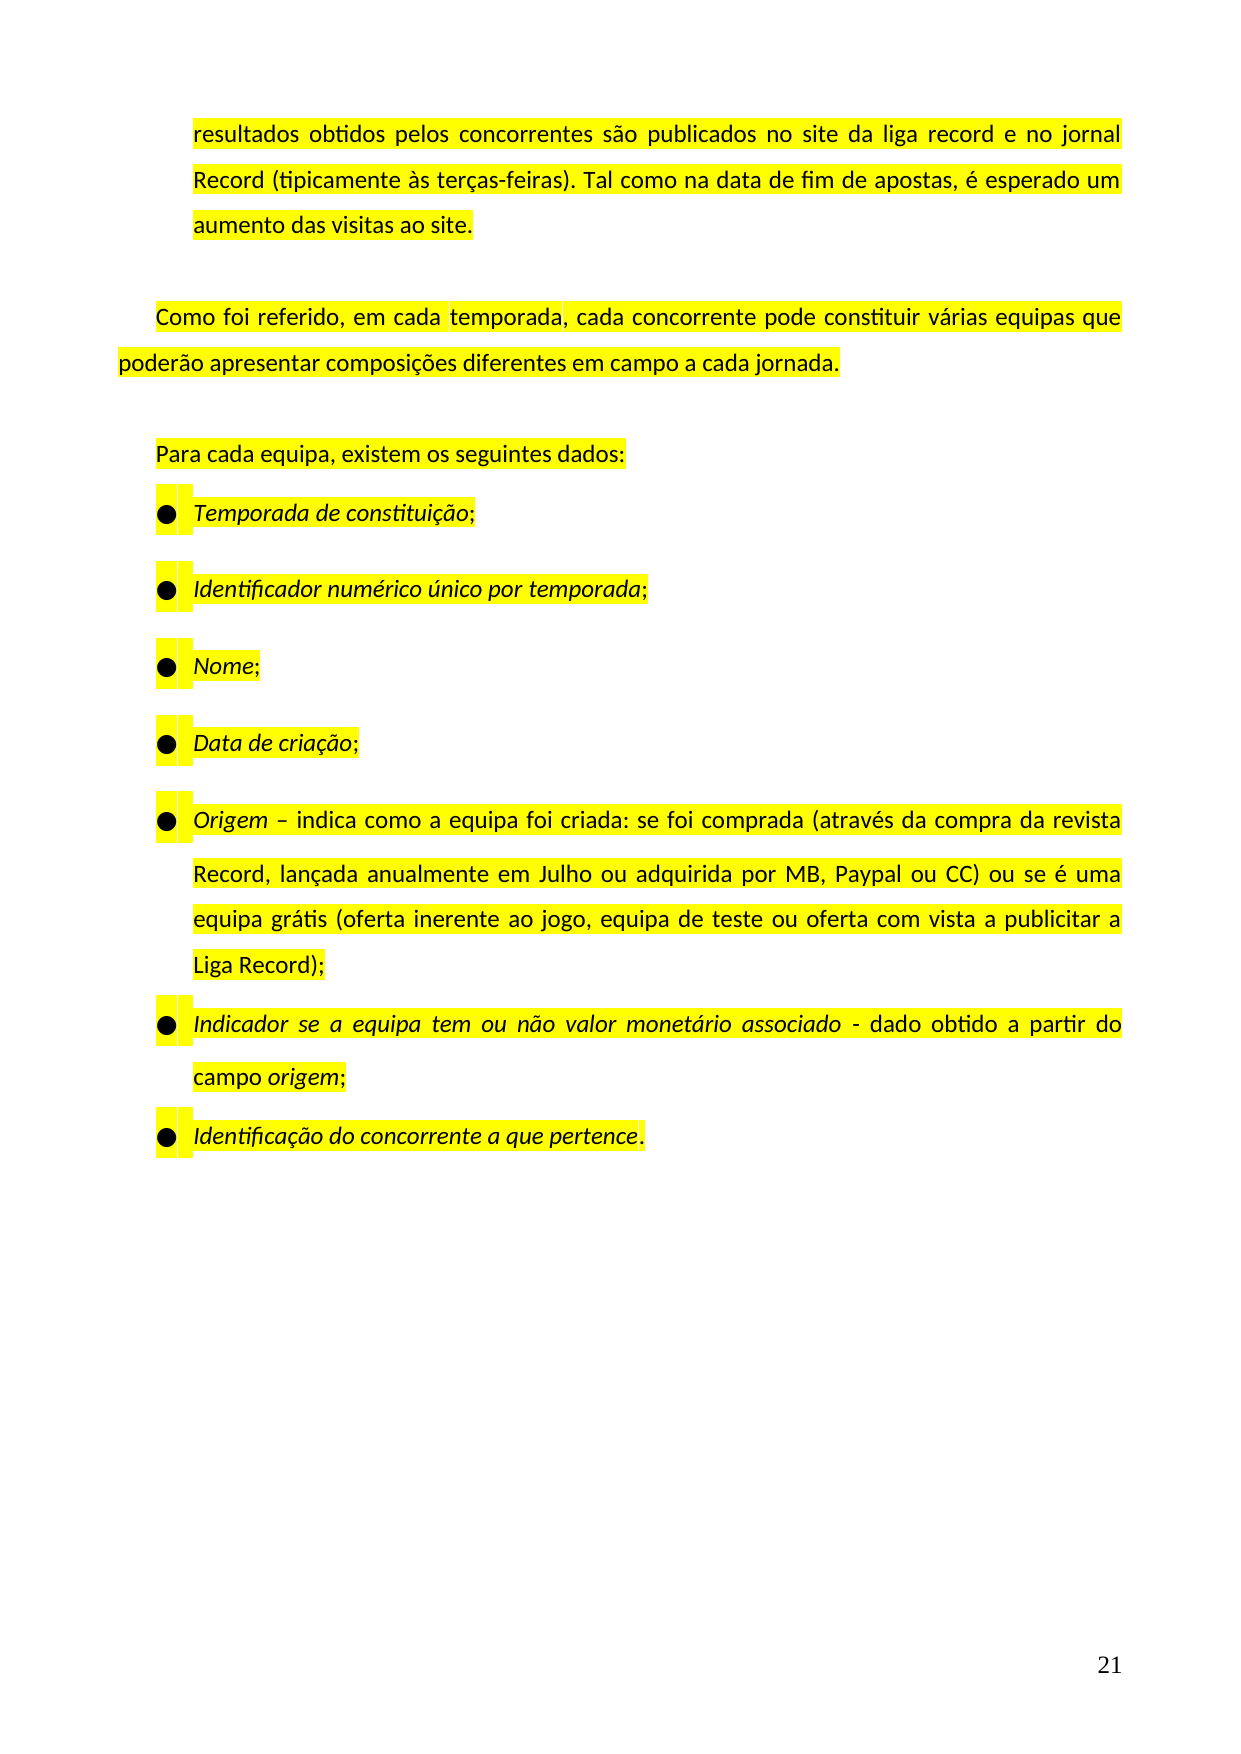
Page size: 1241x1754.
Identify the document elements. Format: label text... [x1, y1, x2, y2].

list Identificação do concorrente a que pertence. [193, 1107, 1122, 1158]
list Origem – indica como a equipa foi criada: se foi comprada (através da compra da revista Record, lançada anualmente em Julho ou adquirida por MB, Paypal ou CC) ou se é uma equipa grátis (oferta inerente ao jogo, equipa de teste ou oferta com vista a publicitar a Liga Record); [156, 791, 1122, 980]
list Nome; [193, 638, 1122, 689]
list resultados obtidos pelos concorrentes são publicados no site da liga record e no jornal Record (tipicamente às terças-feiras). Tal como na data de fim de apostas, é esperado um aumento das visitas ao site. [156, 118, 1122, 240]
list Indicador se a equipa tem ou não valor monetário associado - dado obtido a partir do campo origem; [156, 995, 1122, 1092]
text Como foi referido, em cada temporada, cada concorrente pode constituir várias equipas que poderão apresentar composições diferentes em campo a cada jornada. [118, 301, 1122, 377]
list Data de criação; [156, 714, 1122, 766]
text Para cada equipa, existem os seguintes dados: [118, 438, 1122, 469]
list Temporada de constituição; [193, 484, 1122, 535]
list Identificador numérico único por temporada; [193, 561, 1122, 612]
